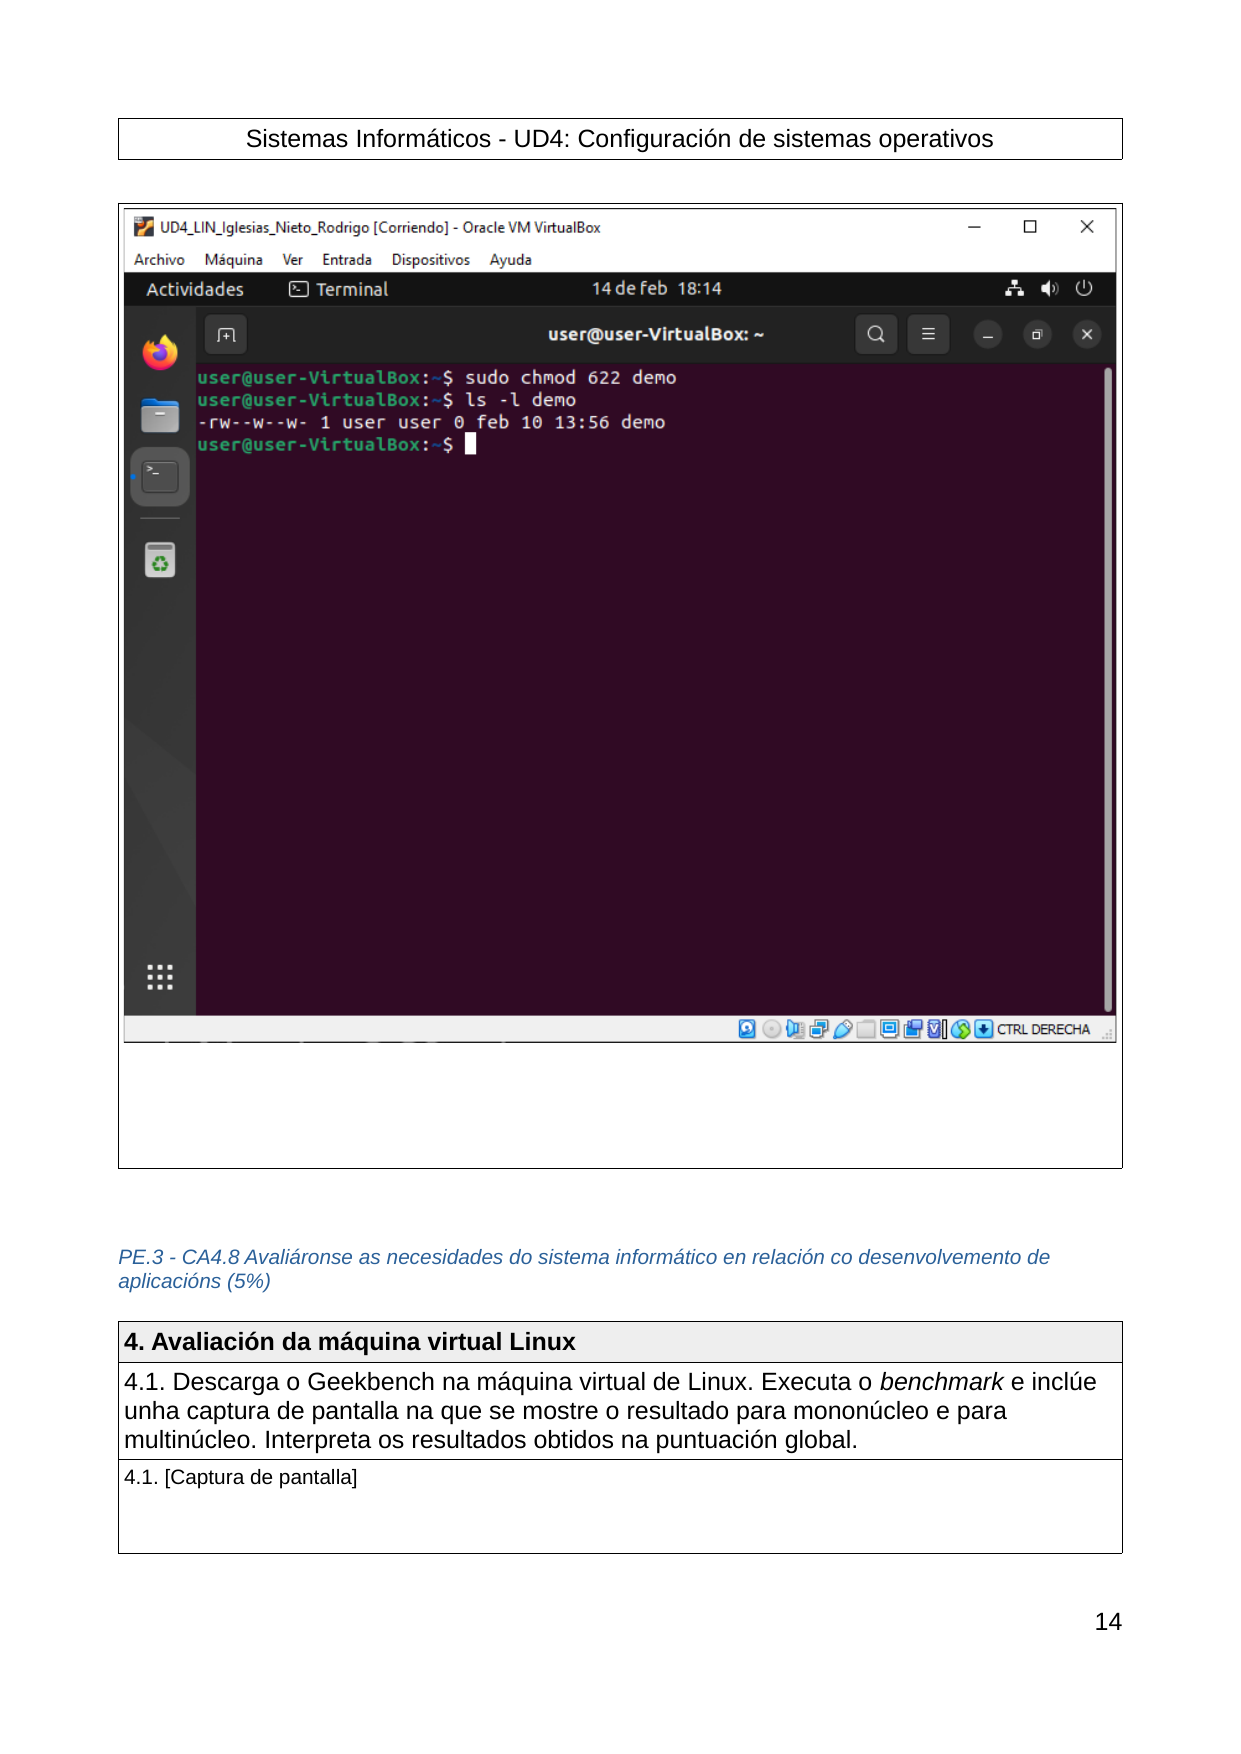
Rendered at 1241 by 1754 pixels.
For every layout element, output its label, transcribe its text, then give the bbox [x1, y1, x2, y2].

table_cell [119, 204, 1122, 1168]
picture [123, 208, 1117, 1043]
table_header 4. Avaliación da máquina virtual Linux [119, 1322, 1122, 1362]
table_cell 4.1. [Captura de pantalla] [119, 1460, 1122, 1552]
table_cell 4.1. Descarga o Geekbench na máquina virtual de Linux. Executa o benchmark e inclúe unha captura de pantalla na que se mostre o resultado para mononúcleo e para multinúcleo. Interpreta os resultados obtidos na puntuación global. [119, 1363, 1122, 1459]
text PE.3 - CA4.8 Avaliáronse as necesidades do sistema informático en relación co desenvolvemento de aplicacións (5%) [118, 1244, 1122, 1292]
